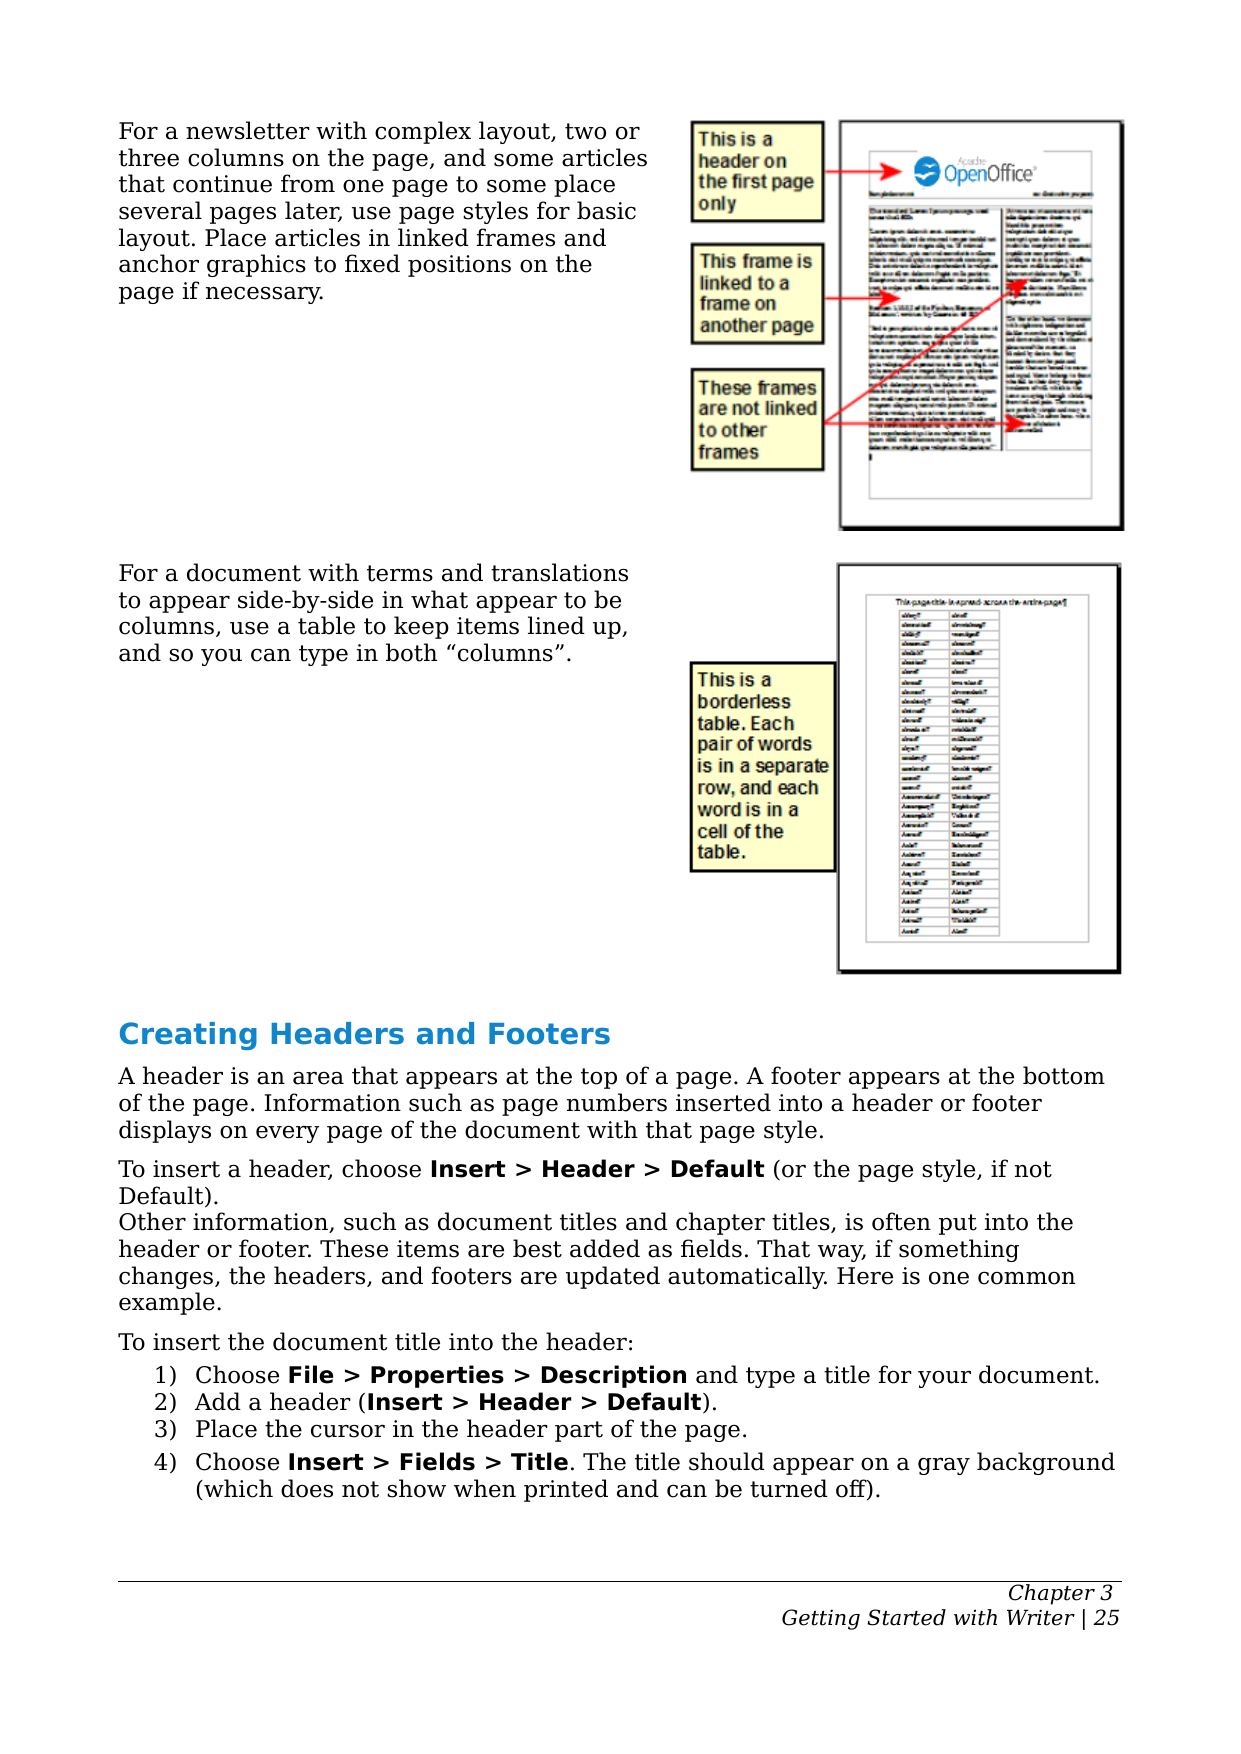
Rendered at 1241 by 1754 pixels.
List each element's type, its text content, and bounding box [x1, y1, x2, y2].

list To insert the document title into the header: [118, 1329, 1122, 1355]
text Other information, such as document titles and chapter titles, is often put into the header or footer. These items are best added as fields. That way, if something changes, the headers, and footers are updated automatically. Here is one common example. [118, 1209, 1122, 1316]
list Choose Insert > Fields > Title. The title should appear on a gray background (which does not show when printed and can be turned off). [177, 1449, 1122, 1502]
list Choose File > Properties > Description and type a title for your document. [177, 1362, 1122, 1389]
table_cell [651, 118, 1126, 560]
list Add a header (Insert > Header > Default). [177, 1389, 1122, 1416]
table_cell [651, 560, 1126, 1005]
subtitle Creating Headers and Footers [118, 1017, 1122, 1051]
text To insert a header, choose Insert > Header > Default (or the page style, if not Default). [118, 1156, 1122, 1209]
picture [687, 560, 1126, 976]
table_cell For a document with terms and translations to appear side-by-side in what appear to be columns, use a table to keep items lined up, and so you can type in both “columns”. [118, 560, 651, 1005]
list Place the cursor in the header part of the page. [177, 1416, 1122, 1442]
picture [688, 118, 1126, 531]
text A header is an area that appears at the top of a page. A footer appears at the bottom of the page. Information such as page numbers inserted into a header or footer displays on every page of the document with that page style. [118, 1063, 1122, 1143]
table_cell For a newsletter with complex layout, two or three columns on the page, and some articles that continue from one page to some place several pages later, use page styles for basic layout. Place articles in linked frames and anchor graphics to fixed positions on the page if necessary. [118, 118, 651, 560]
